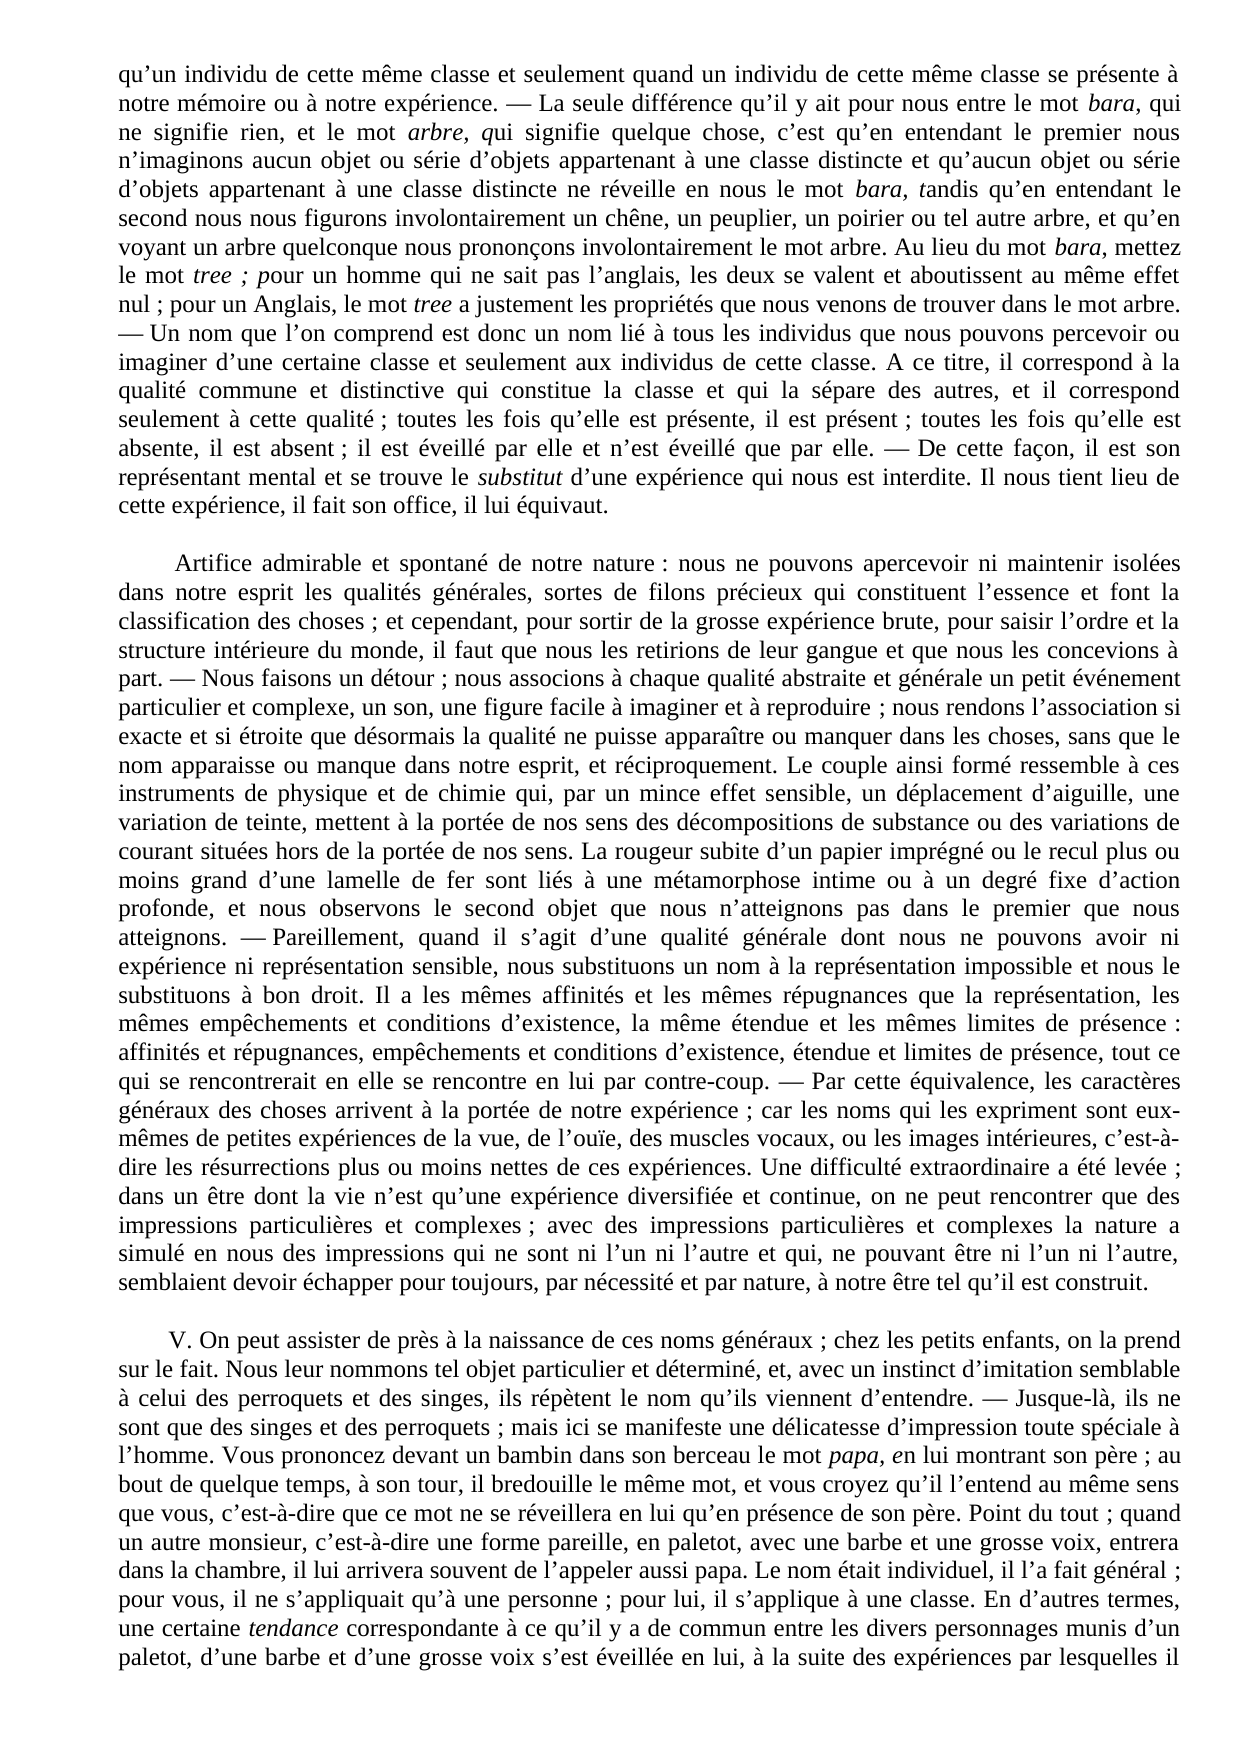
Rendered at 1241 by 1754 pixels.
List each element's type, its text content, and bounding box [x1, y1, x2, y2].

text qu’un individu de cette même classe et seulement quand un individu de cette même classe se présente à notre mémoire ou à notre expérience. — La seule différence qu’il y ait pour nous entre le mot bara, qui ne signifie rien, et le mot arbre, qui signifie quelque chose, c’est qu’en entendant le premier nous n’imaginons aucun objet ou série d’objets appartenant à une classe distincte et qu’aucun objet ou série d’objets appartenant à une classe distincte ne réveille en nous le mot bara, tandis qu’en entendant le second nous nous figurons involontairement un chêne, un peuplier, un poirier ou tel autre arbre, et qu’en voyant un arbre quelconque nous prononçons involontairement le mot arbre. Au lieu du mot bara, mettez le mot tree ; pour un homme qui ne sait pas l’anglais, les deux se valent et aboutissent au même effet nul ; pour un Anglais, le mot tree a justement les propriétés que nous venons de trouver dans le mot arbre. — Un nom que l’on comprend est donc un nom lié à tous les individus que nous pouvons percevoir ou imaginer d’une certaine classe et seulement aux individus de cette classe. A ce titre, il correspond à la qualité commune et distinctive qui constitue la classe et qui la sépare des autres, et il correspond seulement à cette qualité ; toutes les fois qu’elle est présente, il est présent ; toutes les fois qu’elle est absente, il est absent ; il est éveillé par elle et n’est éveillé que par elle. — De cette façon, il est son représentant mental et se trouve le substitut d’une expérience qui nous est interdite. Il nous tient lieu de cette expérience, il fait son office, il lui équivaut. [118, 59, 1181, 519]
text V. On peut assister de près à la naissance de ces noms généraux ; chez les petits enfants, on la prend sur le fait. Nous leur nommons tel objet particulier et déterminé, et, avec un instinct d’imitation semblable à celui des perroquets et des singes, ils répètent le nom qu’ils viennent d’entendre. — Jusque-là, ils ne sont que des singes et des perroquets ; mais ici se manifeste une délicatesse d’impression toute spéciale à l’homme. Vous prononcez devant un bambin dans son berceau le mot papa, en lui montrant son père ; au bout de quelque temps, à son tour, il bredouille le même mot, et vous croyez qu’il l’entend au même sens que vous, c’est-à-dire que ce mot ne se réveillera en lui qu’en présence de son père. Point du tout ; quand un autre monsieur, c’est-à-dire une forme pareille, en paletot, avec une barbe et une grosse voix, entrera dans la chambre, il lui arrivera souvent de l’appeler aussi papa. Le nom était individuel, il l’a fait général ; pour vous, il ne s’appliquait qu’à une personne ; pour lui, il s’applique à une classe. En d’autres termes, une certaine tendance correspondante à ce qu’il y a de commun entre les divers personnages munis d’un paletot, d’une barbe et d’une grosse voix s’est éveillée en lui, à la suite des expériences par lesquelles il [118, 1326, 1181, 1671]
text Artifice admirable et spontané de notre nature : nous ne pouvons apercevoir ni maintenir isolées dans notre esprit les qualités générales, sortes de filons précieux qui constituent l’essence et font la classification des choses ; et cependant, pour sortir de la grosse expérience brute, pour saisir l’ordre et la structure intérieure du monde, il faut que nous les retirions de leur gangue et que nous les concevions à part. — Nous faisons un détour ; nous associons à chaque qualité abstraite et générale un petit événement particulier et complexe, un son, une figure facile à imaginer et à reproduire ; nous rendons l’association si exacte et si étroite que désormais la qualité ne puisse apparaître ou manquer dans les choses, sans que le nom apparaisse ou manque dans notre esprit, et réciproquement. Le couple ainsi formé ressemble à ces instruments de physique et de chimie qui, par un mince effet sensible, un déplacement d’aiguille, une variation de teinte, mettent à la portée de nos sens des décompositions de substance ou des variations de courant situées hors de la portée de nos sens. La rougeur subite d’un papier imprégné ou le recul plus ou moins grand d’une lamelle de fer sont liés à une métamorphose intime ou à un degré fixe d’action profonde, et nous observons le second objet que nous n’atteignons pas dans le premier que nous atteignons. — Pareillement, quand il s’agit d’une qualité générale dont nous ne pouvons avoir ni expérience ni représentation sensible, nous substituons un nom à la représentation impossible et nous le substituons à bon droit. Il a les mêmes affinités et les mêmes répugnances que la représentation, les mêmes empêchements et conditions d’existence, la même étendue et les mêmes limites de présence : affinités et répugnances, empêchements et conditions d’existence, étendue et limites de présence, tout ce qui se rencontrerait en elle se rencontre en lui par contre-coup. — Par cette équivalence, les caractères généraux des choses arrivent à la portée de notre expérience ; car les noms qui les expriment sont eux-mêmes de petites expériences de la vue, de l’ouïe, des muscles vocaux, ou les images intérieures, c’est-à-dire les résurrections plus ou moins nettes de ces expériences. Une difficulté extraordinaire a été levée ; dans un être dont la vie n’est qu’une expérience diversifiée et continue, on ne peut rencontrer que des impressions particulières et complexes ; avec des impressions particulières et complexes la nature a simulé en nous des impressions qui ne sont ni l’un ni l’autre et qui, ne pouvant être ni l’un ni l’autre, semblaient devoir échapper pour toujours, par nécessité et par nature, à notre être tel qu’il est construit. [118, 548, 1181, 1296]
